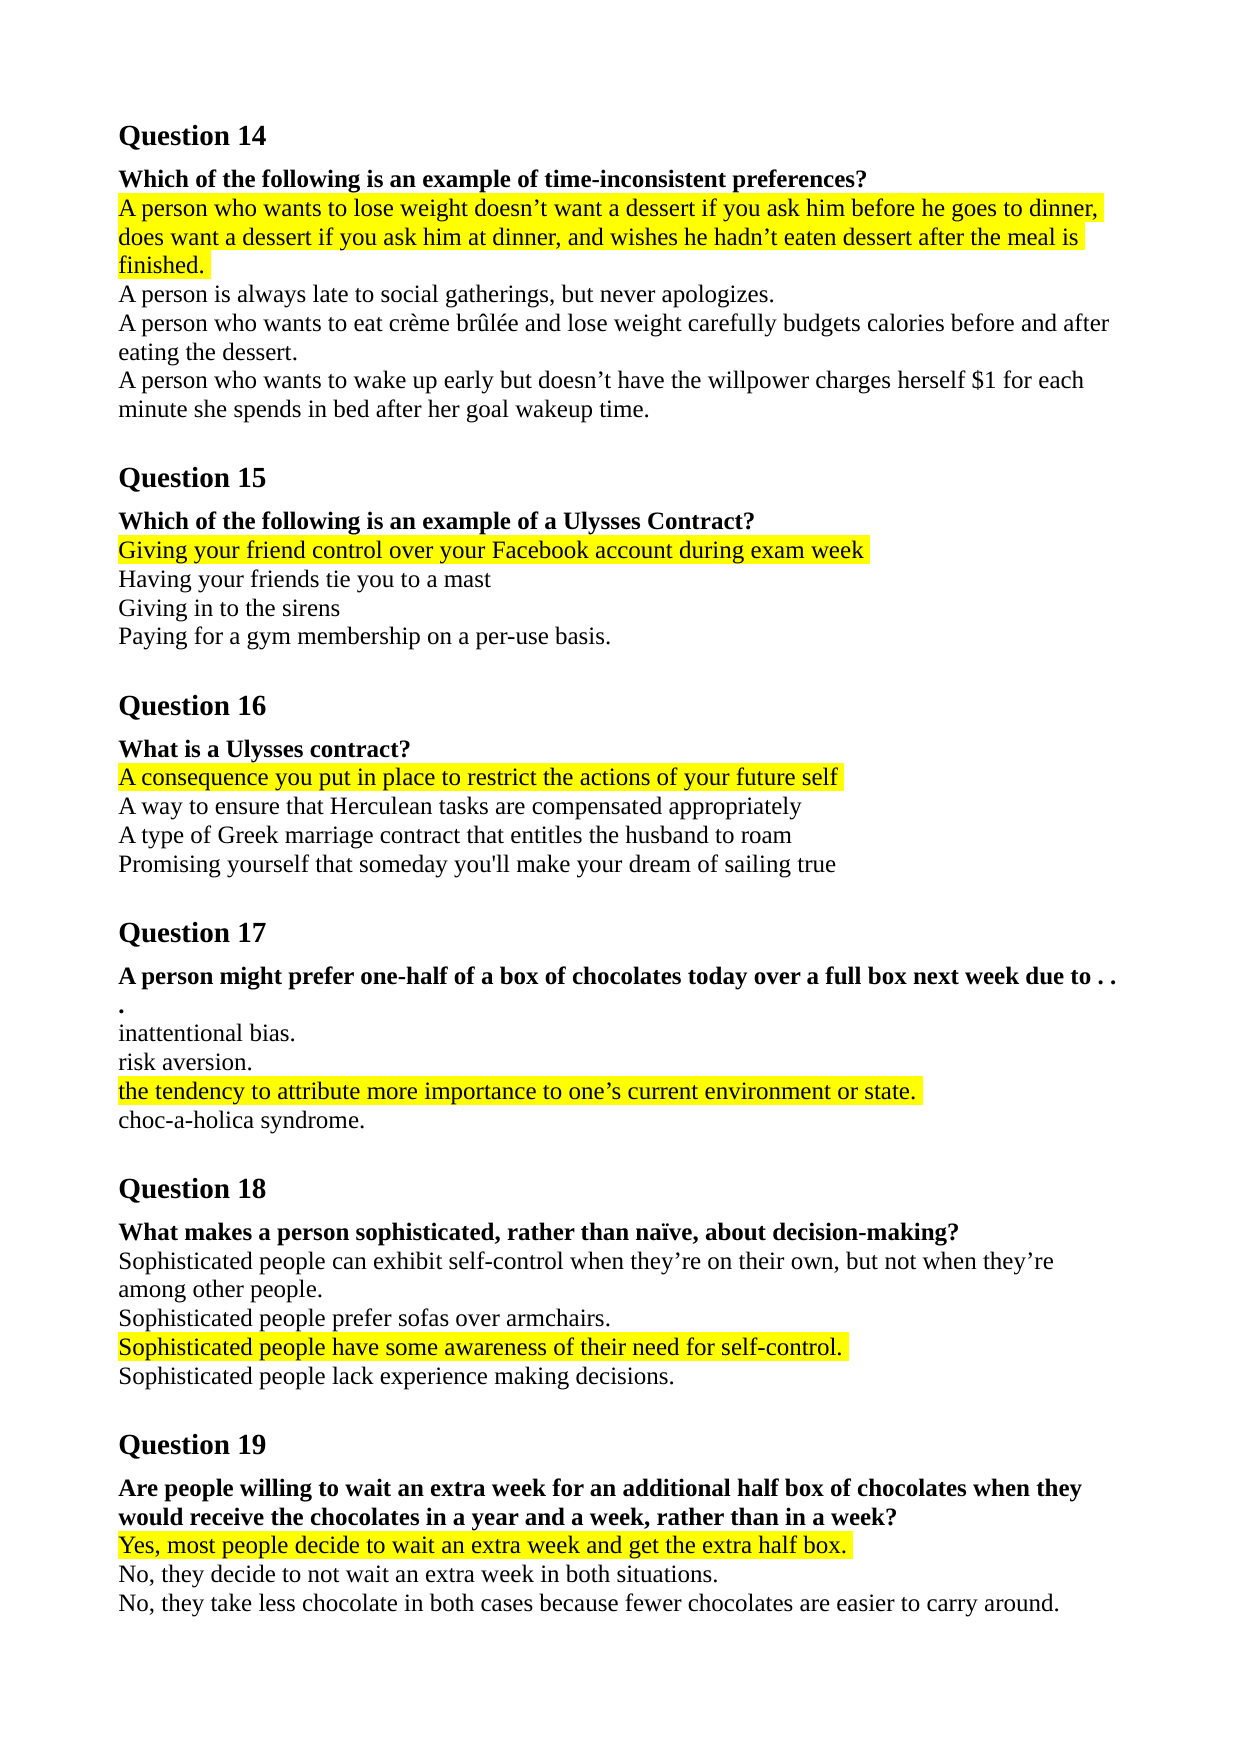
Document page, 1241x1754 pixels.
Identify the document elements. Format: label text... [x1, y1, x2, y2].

text What is a Ulysses contract? [118, 734, 1122, 762]
subtitle Question 16 [118, 688, 1122, 721]
text Sophisticated people have some awareness of their need for self-control. [118, 1332, 1122, 1361]
text Paying for a gym membership on a per-use basis. [118, 621, 1122, 650]
text A type of Greek marriage contract that entitles the husband to roam [118, 820, 1122, 849]
text risk aversion. [118, 1047, 1122, 1076]
text the tendency to attribute more importance to one’s current environment or state. [118, 1076, 1122, 1105]
text Which of the following is an example of time-inconsistent preferences? [118, 164, 1122, 193]
text A way to ensure that Herculean tasks are compensated appropriately [118, 791, 1122, 820]
text Sophisticated people prefer sofas over armchairs. [118, 1303, 1122, 1332]
text A person might prefer one-half of a box of chocolates today over a full box next week due to . . . [118, 961, 1122, 1018]
subtitle Question 19 [118, 1427, 1122, 1461]
subtitle Question 14 [118, 118, 1122, 152]
subtitle Question 18 [118, 1171, 1122, 1204]
text Which of the following is an example of a Ulysses Contract? [118, 506, 1122, 535]
text Giving in to the sirens [118, 593, 1122, 621]
text choc-a-holica syndrome. [118, 1105, 1122, 1133]
text What makes a person sophisticated, rather than naïve, about decision-making? [118, 1217, 1122, 1246]
text No, they decide to not wait an extra week in both situations. [118, 1559, 1122, 1588]
text A consequence you put in place to restrict the actions of your future self [118, 762, 1122, 791]
subtitle Question 17 [118, 915, 1122, 948]
text No, they take less chocolate in both cases because fewer chocolates are easier to carry around. [118, 1588, 1122, 1617]
text Yes, most people decide to wait an extra week and get the extra half box. [118, 1531, 1122, 1559]
text inattentional bias. [118, 1018, 1122, 1047]
text Sophisticated people can exhibit self-control when they’re on their own, but not when they’re among other people. [118, 1246, 1122, 1303]
text A person who wants to wake up early but doesn’t have the willpower charges herself $1 for each minute she spends in bed after her goal wakeup time. [118, 365, 1122, 423]
text Sophisticated people lack experience making decisions. [118, 1361, 1122, 1389]
subtitle Question 15 [118, 460, 1122, 494]
text Promising yourself that someday you'll make your dream of sailing true [118, 849, 1122, 877]
text A person who wants to lose weight doesn’t want a dessert if you ask him before he goes to dinner, does want a dessert if you ask him at dinner, and wishes he hadn’t eaten dessert after the meal is finished. [118, 193, 1122, 279]
text Are people willing to wait an extra week for an additional half box of chocolates when they would receive the chocolates in a year and a week, rather than in a week? [118, 1473, 1122, 1531]
text Having your friends tie you to a mast [118, 564, 1122, 593]
text A person who wants to eat crème brûlée and lose weight carefully budgets calories before and after eating the dessert. [118, 308, 1122, 365]
text Giving your friend control over your Facebook account during exam week [118, 535, 1122, 564]
text A person is always late to social gatherings, but never apologizes. [118, 279, 1122, 308]
